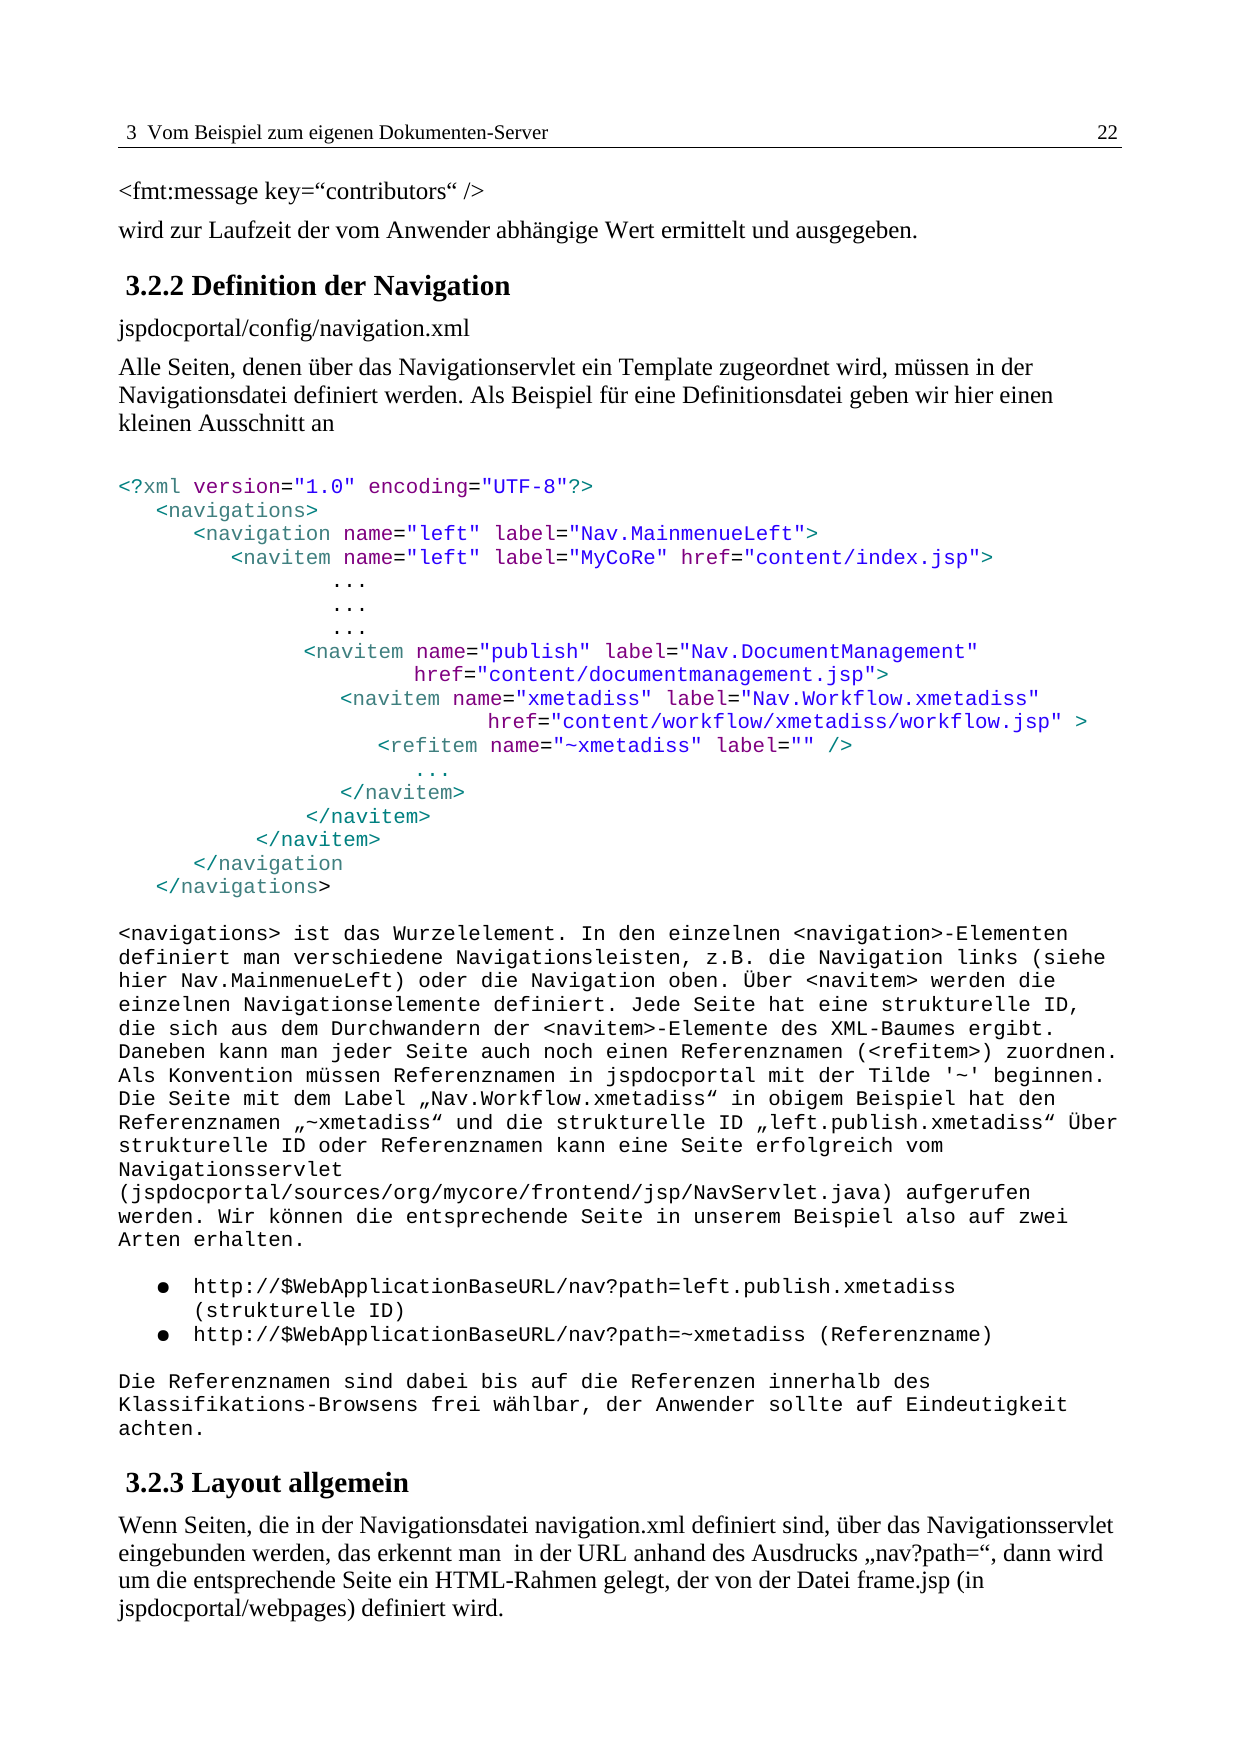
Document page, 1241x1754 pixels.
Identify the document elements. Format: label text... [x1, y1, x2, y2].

list http://$WebApplicationBaseURL/nav?path=~xmetadiss (Referenzname) [156, 1324, 1122, 1347]
list http://$WebApplicationBaseURL/nav?path=left.publish.xmetadiss (strukturelle ID) [156, 1277, 1122, 1324]
text wird zur Laufzeit der vom Anwender abhängige Wert ermittelt und ausgegeben. [118, 217, 1122, 244]
text <fmt:message key=“contributors“ /> [118, 177, 1122, 205]
text Wenn Seiten, die in der Navigationsdatei navigation.xml definiert sind, über das Navigationsservlet eingebunden werden, das erkennt man in der URL anhand des Ausdrucks „nav?path=“, dann wird um die entsprechende Seite ein HTML-Rahmen gelegt, der von der Datei frame.jsp (in jspdocportal/webpages) definiert wird. [118, 1511, 1122, 1622]
list </navigation [156, 853, 1122, 876]
text <navigations> [118, 500, 1122, 523]
text ... [118, 594, 1122, 617]
text ... [118, 570, 1122, 594]
text jspdocportal/config/navigation.xml [118, 314, 1122, 342]
subtitle Layout allgemein [118, 1466, 1122, 1499]
text <navigations> ist das Wurzelelement. In den einzelnen <navigation>-Elementen definiert man verschiedene Navigationsleisten, z.B. die Navigation links (siehe hier Nav.MainmenueLeft) oder die Navigation oben. Über <navitem> werden die einzelnen Navigationselemente definiert. Jede Seite hat eine strukturelle ID, die sich aus dem Durchwandern der <navitem>-Elemente des XML-Baumes ergibt. Daneben kann man jeder Seite auch noch einen Referenznamen (<refitem>) zuordnen. Als Konvention müssen Referenznamen in jspdocportal mit der Tilde '~' beginnen. Die Seite mit dem Label „Nav.Workflow.xmetadiss“ in obigem Beispiel hat den Referenznamen „~xmetadiss“ und die strukturelle ID „left.publish.xmetadiss“ Über strukturelle ID oder Referenznamen kann eine Seite erfolgreich vom Navigationsservlet (jspdocportal/sources/org/mycore/frontend/jsp/NavServlet.java) aufgerufen werden. Wir können die entsprechende Seite in unserem Beispiel also auf zwei Arten erhalten. [118, 923, 1122, 1253]
text </navitem> [118, 782, 1122, 806]
text <refitem name="~xmetadiss" label="" /> [118, 735, 1122, 759]
text </navitem> [118, 829, 1122, 853]
text Alle Seiten, denen über das Navigationservlet ein Template zugeordnet wird, müssen in der Navigationsdatei definiert werden. Als Beispiel für eine Definitionsdatei geben wir hier einen kleinen Ausschnitt an [118, 353, 1122, 437]
text Die Referenznamen sind dabei bis auf die Referenzen innerhalb des Klassifikations-Browsens frei wählbar, der Anwender sollte auf Eindeutigkeit achten. [118, 1371, 1122, 1441]
text </navigations> [118, 876, 1122, 900]
text <navitem name="xmetadiss" label="Nav.Workflow.xmetadiss" href="content/workflow/xmetadiss/workflow.jsp" > [118, 688, 1122, 735]
subtitle Definition der Navigation [118, 269, 1122, 302]
text <navitem name="publish" label="Nav.DocumentManagement" href="content/documentmanagement.jsp"> [118, 641, 1122, 688]
text ... [118, 617, 1122, 641]
text <navitem name="left" label="MyCoRe" href="content/index.jsp"> [118, 547, 1122, 570]
text <navigation name="left" label="Nav.MainmenueLeft"> [118, 523, 1122, 547]
text </navitem> [118, 806, 1122, 829]
text <?xml version="1.0" encoding="UTF-8"?> [118, 476, 1122, 500]
text ... [118, 759, 1122, 782]
